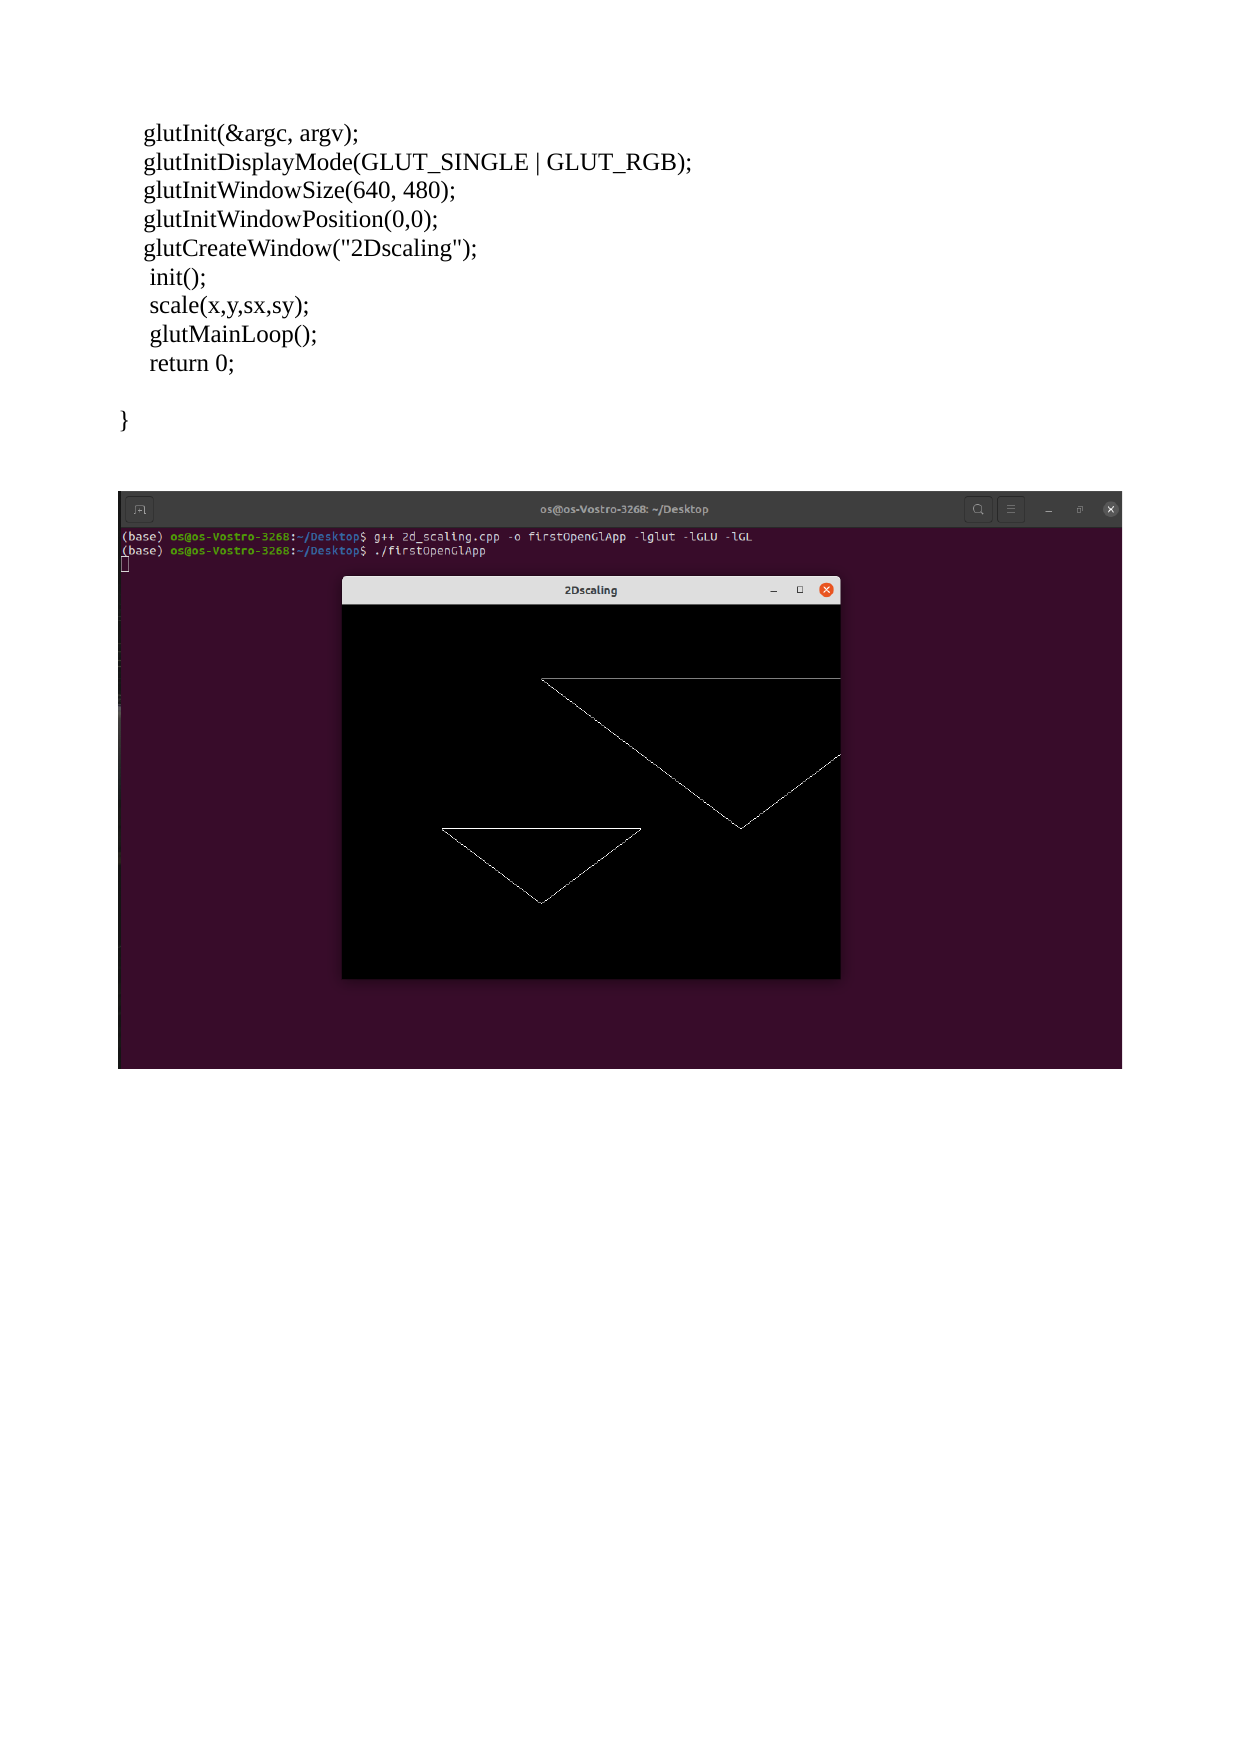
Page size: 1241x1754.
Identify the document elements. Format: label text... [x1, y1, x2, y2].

text init(); [118, 262, 1122, 291]
text glutInit(&argc, argv); [118, 118, 1122, 147]
text scale(x,y,sx,sy); [118, 291, 1122, 319]
text return 0; [118, 348, 1122, 377]
text glutInitWindowPosition(0,0); [118, 204, 1122, 233]
text glutMainLoop(); [118, 319, 1122, 348]
text glutInitDisplayMode(GLUT_SINGLE | GLUT_RGB); [118, 147, 1122, 176]
picture [118, 491, 1123, 1069]
text } [118, 406, 1122, 434]
text glutInitWindowSize(640, 480); [118, 176, 1122, 204]
text glutCreateWindow("2Dscaling"); [118, 233, 1122, 262]
